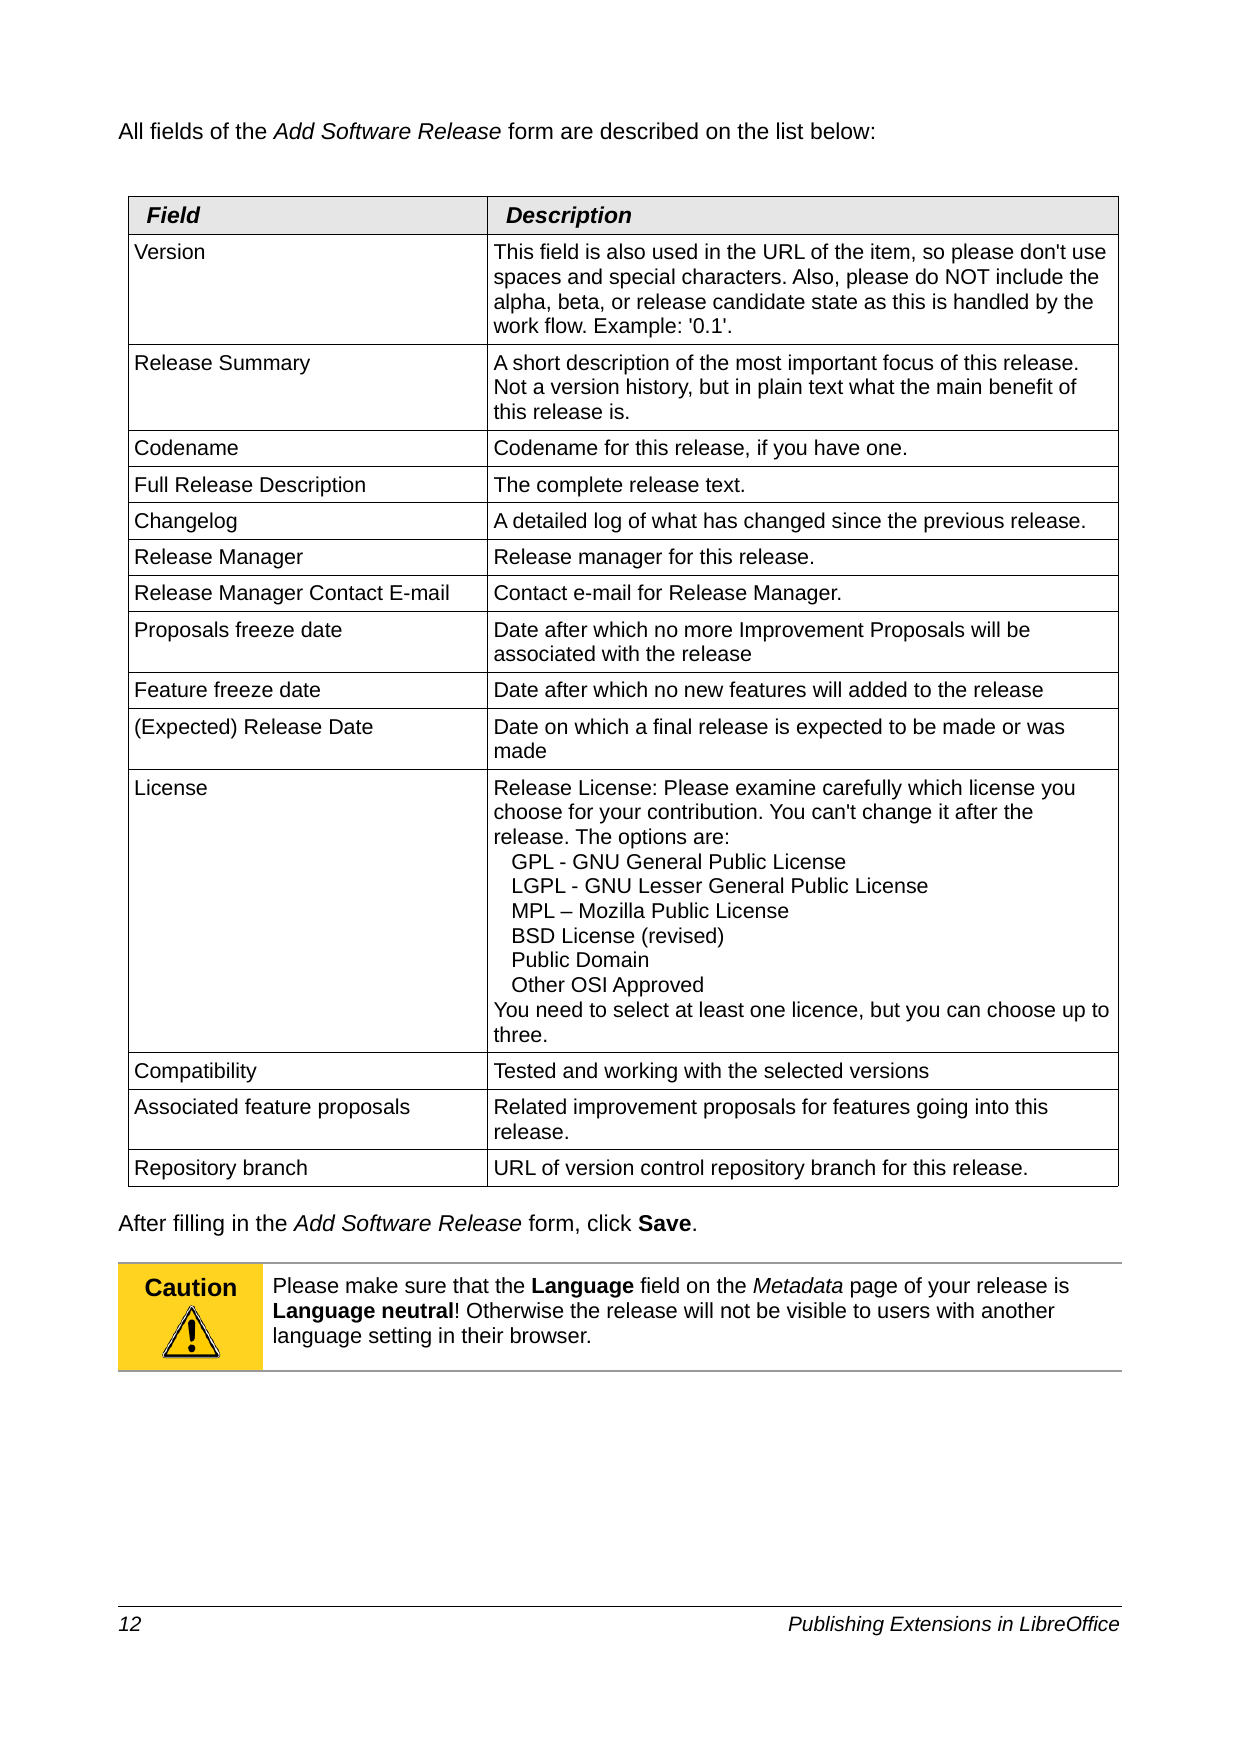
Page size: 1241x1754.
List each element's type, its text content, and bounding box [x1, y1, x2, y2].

table_cell Release Manager [129, 540, 487, 575]
table_cell Related improvement proposals for features going into this release. [488, 1090, 1118, 1149]
table_cell Date after which no new features will added to the release [488, 673, 1118, 708]
table_cell This field is also used in the URL of the item, so please don't use spaces and special characters. Also, please do NOT include the alpha, beta, or release candidate state as this is handled by the work flow. Example: '0.1'. [488, 235, 1118, 344]
table_cell Full Release Description [129, 467, 487, 502]
table_cell Repository branch [129, 1150, 487, 1186]
table_cell Changelog [129, 503, 487, 538]
table_cell Associated feature proposals [129, 1090, 487, 1149]
table_cell Release manager for this release. [488, 540, 1118, 575]
table_header Field [129, 197, 487, 234]
table_cell Contact e-mail for Release Manager. [488, 576, 1118, 611]
table_cell The complete release text. [488, 467, 1118, 502]
table_cell Feature freeze date [129, 673, 487, 708]
table_cell A detailed log of what has changed since the previous release. [488, 503, 1118, 538]
text After filling in the Add Software Release form, click Save. [118, 1210, 1122, 1237]
table_cell Release Manager Contact E-mail [129, 576, 487, 611]
table_cell Codename [129, 431, 487, 466]
table_header Caution [118, 1264, 263, 1370]
table_header Description [488, 197, 1118, 234]
table_cell (Expected) Release Date [129, 709, 487, 769]
table_cell Date on which a final release is expected to be made or was made [488, 709, 1118, 769]
table_header Please make sure that the Language field on the Metadata page of your release is Language neutral! Otherwise the release will not be visible to users with another language setting in their browser. [264, 1264, 1122, 1370]
table_cell Release License: Please examine carefully which license you choose for your contribution. You can't change it after the release. The options are: GPL - GNU General Public License LGPL - GNU Lesser General Public License MPL – Mozilla Public License BSD License (revised) Public Domain Other OSI Approved You need to select at least one licence, but you can choose up to three. [488, 770, 1118, 1052]
table_cell Compatibility [129, 1053, 487, 1088]
table_cell URL of version control repository branch for this release. [488, 1150, 1118, 1186]
picture [158, 1301, 224, 1362]
table_cell Date after which no more Improvement Proposals will be associated with the release [488, 612, 1118, 672]
table_cell Version [129, 235, 487, 344]
table_cell Release Summary [129, 345, 487, 430]
text All fields of the Add Software Release form are described on the list below: [118, 118, 1122, 144]
table_cell Tested and working with the selected versions [488, 1053, 1118, 1088]
table_cell Codename for this release, if you have one. [488, 431, 1118, 466]
table_cell Proposals freeze date [129, 612, 487, 672]
table_cell A short description of the most important focus of this release. Not a version history, but in plain text what the main benefit of this release is. [488, 345, 1118, 430]
table_cell License [129, 770, 487, 1052]
